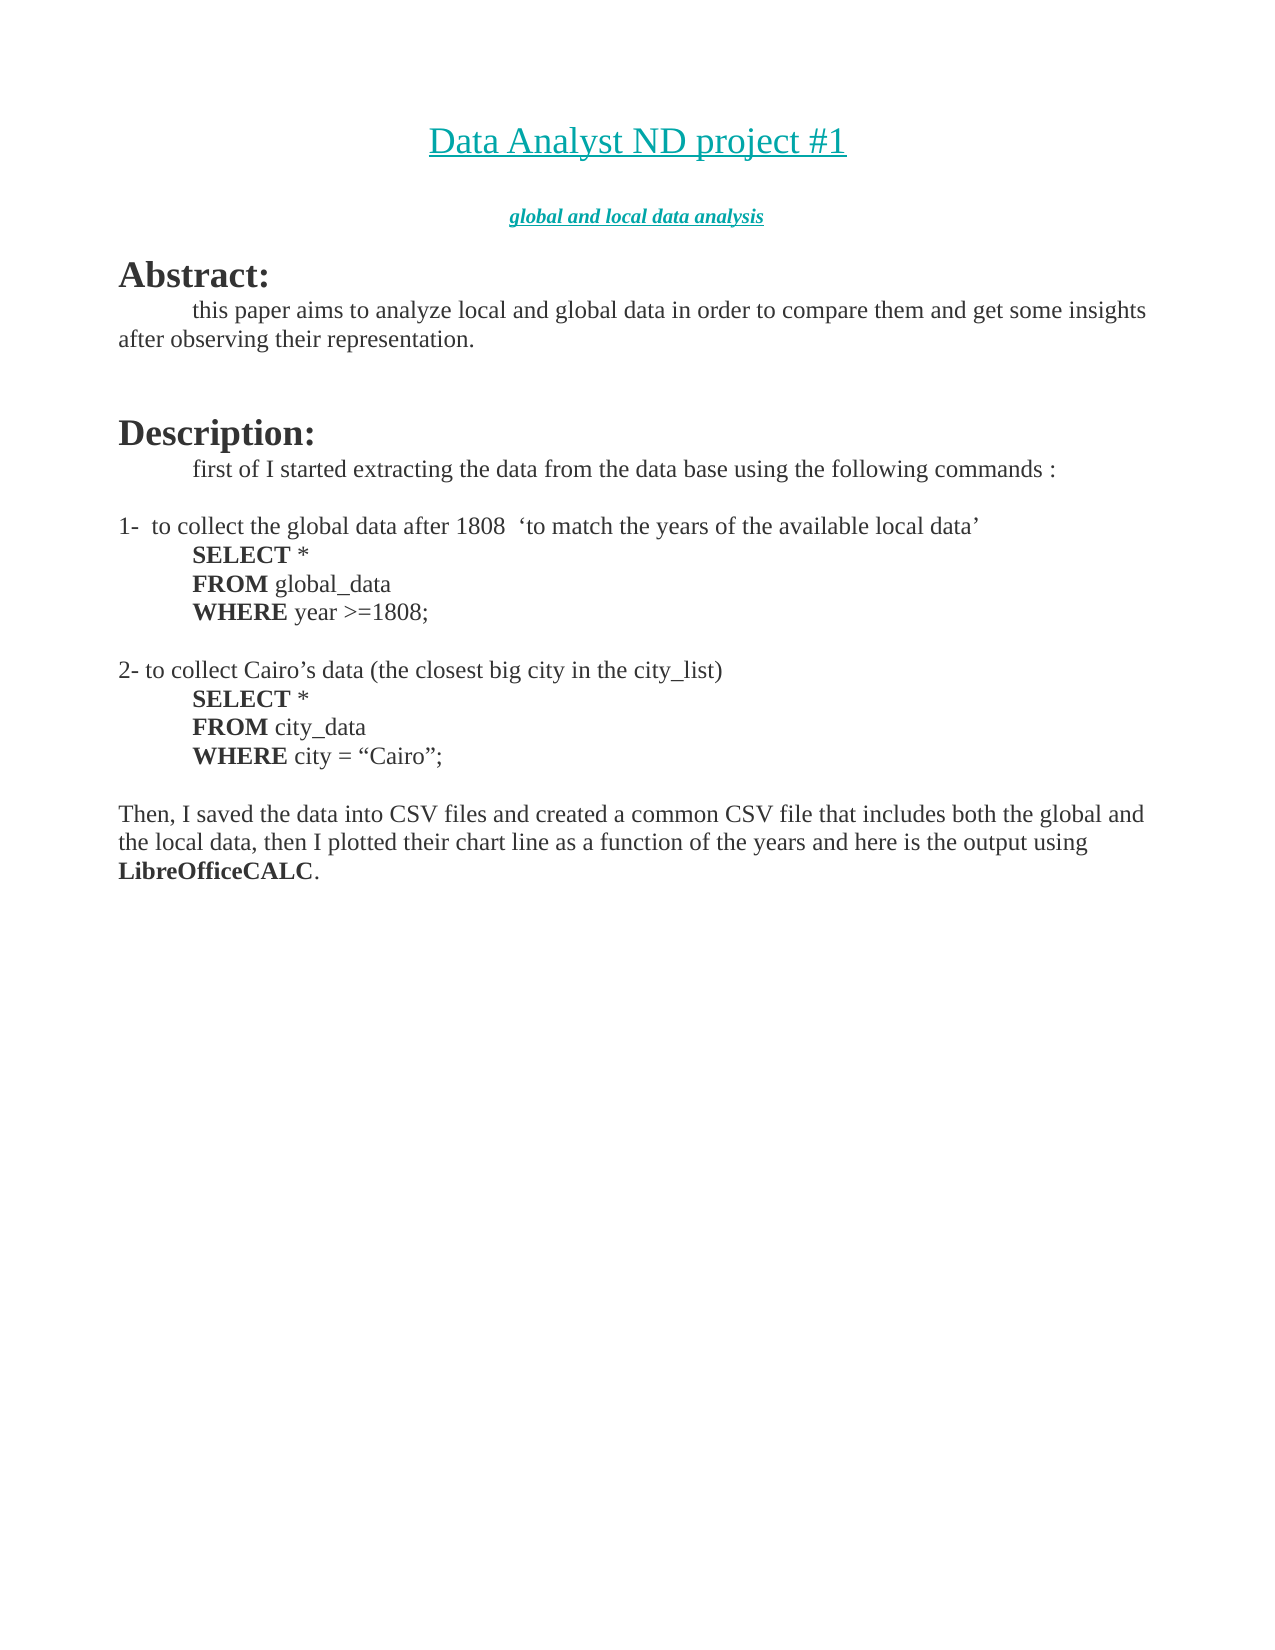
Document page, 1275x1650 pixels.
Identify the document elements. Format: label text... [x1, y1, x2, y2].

text first of I started extracting the data from the data base using the following commands : [118, 454, 1157, 482]
text 1- to collect the global data after 1808 ‘to match the years of the available local data’ [118, 511, 1157, 540]
text WHERE city = “Cairo”; [118, 741, 1157, 770]
text this paper aims to analyze local and global data in order to compare them and get some insights after observing their representation. [118, 296, 1157, 353]
text SELECT * [118, 540, 1157, 569]
text 2- to collect Cairo’s data (the closest big city in the city_list) [118, 655, 1157, 684]
text FROM city_data [118, 712, 1157, 741]
text SELECT * [118, 684, 1157, 712]
text global and local data analysis [118, 204, 1157, 228]
text Description: [118, 411, 1157, 454]
text WHERE year >=1808; [118, 597, 1157, 626]
text FROM global_data [118, 569, 1157, 597]
text Data Analyst ND project #1 [118, 118, 1157, 161]
text Abstract: [118, 252, 1157, 296]
text Then, I saved the data into CSV files and created a common CSV file that includes both the global and the local data, then I plotted their chart line as a function of the years and here is the output using LibreOfficeCALC. [118, 799, 1157, 885]
